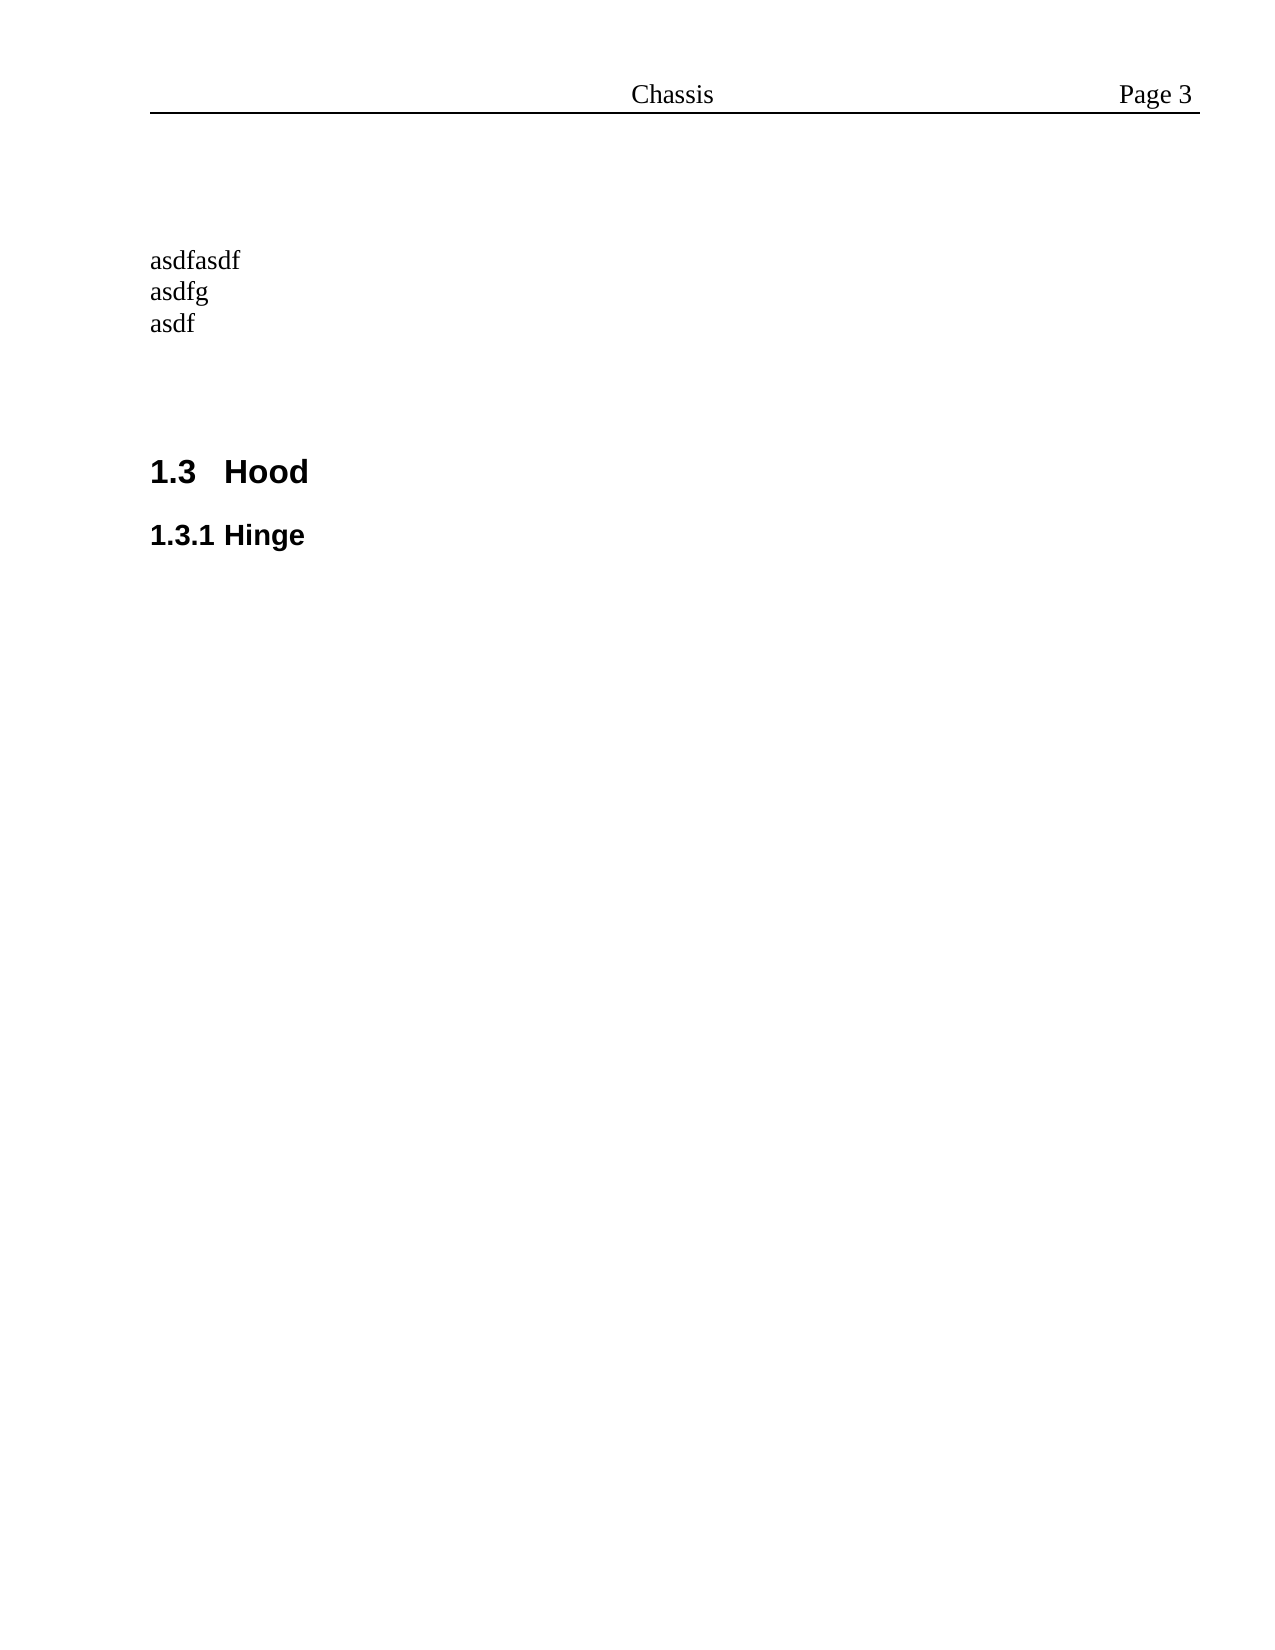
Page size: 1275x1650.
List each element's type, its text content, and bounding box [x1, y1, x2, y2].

text asdfg [150, 276, 1200, 307]
text asdf [150, 307, 1200, 338]
text asdfasdf [150, 244, 1200, 276]
subtitle Hood [150, 452, 1200, 491]
subtitle Hinge [150, 518, 1200, 551]
